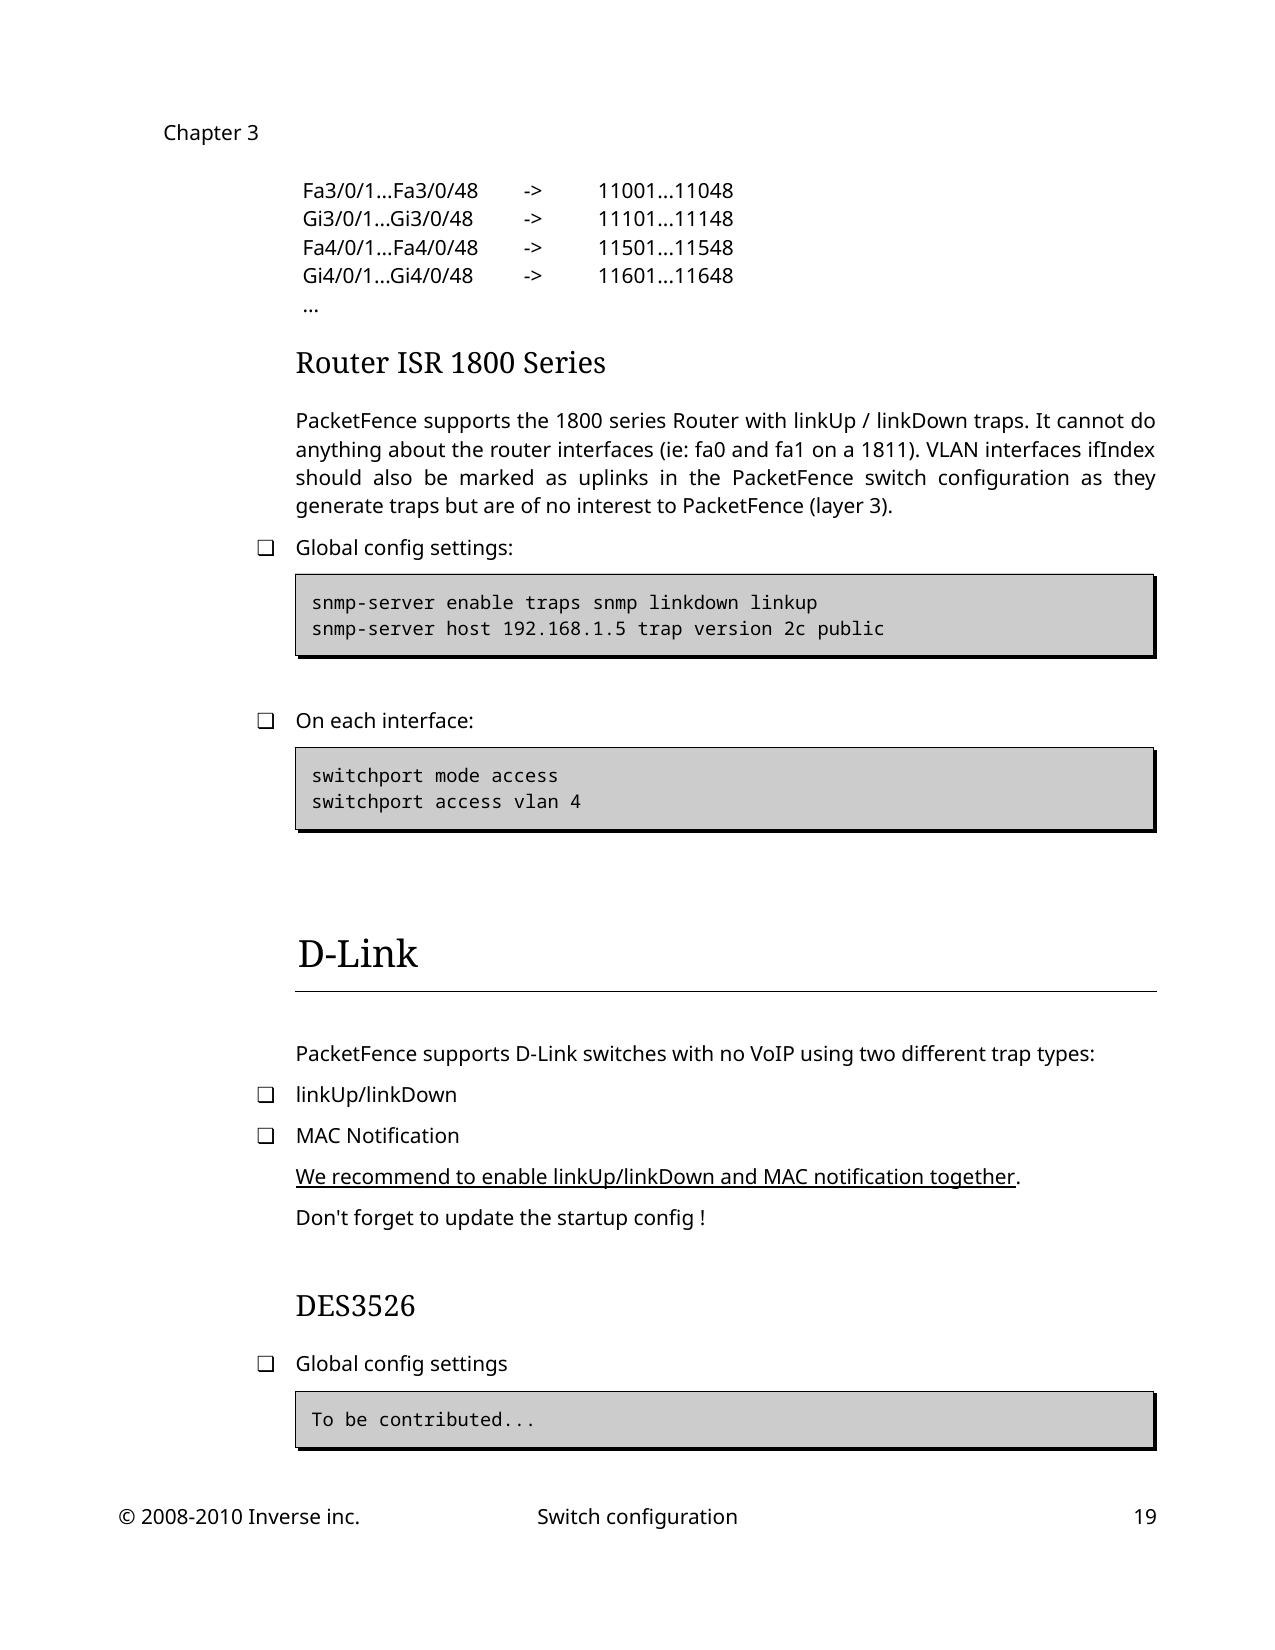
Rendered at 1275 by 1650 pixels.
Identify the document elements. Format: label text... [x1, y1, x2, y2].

text To be contributed... [296, 1392, 1153, 1447]
list ❏ linkUp/linkDown [256, 1080, 1157, 1109]
text Don't forget to update the startup config ! [295, 1203, 1157, 1232]
subtitle Router ISR 1800 Series [295, 342, 1157, 382]
text PacketFence supports D-Link switches with no VoIP using two different trap types: [295, 1039, 1157, 1068]
subtitle D-Link [295, 928, 1157, 991]
list ❏ MAC Notification [256, 1121, 1157, 1150]
subtitle DES3526 [295, 1285, 1157, 1325]
text snmp-server enable traps snmp linkdown linkup snmp-server host 192.168.1.5 trap version 2c public [296, 575, 1153, 655]
list ❏ Global config settings [256, 1349, 1157, 1378]
text switchport mode access switchport access vlan 4 [296, 748, 1153, 829]
list Fa3/0/1...Fa3/0/48 -> 11001...11048 Gi3/0/1...Gi3/0/48 -> 11101...11148 Fa4/0/1...Fa4/0/48 -> 11501...11548 Gi4/0/1...Gi4/0/48 -> 11601...11648 ... [302, 176, 1157, 318]
text PacketFence supports the 1800 series Router with linkUp / linkDown traps. It cannot do anything about the router interfaces (ie: fa0 and fa1 on a 1811). VLAN interfaces ifIndex should also be marked as uplinks in the PacketFence switch configuration as they generate traps but are of no interest to PacketFence (layer 3). [295, 406, 1157, 520]
list ❏ Global config settings: [256, 533, 1157, 561]
text We recommend to enable linkUp/linkDown and MAC notification together. [295, 1162, 1157, 1191]
list ❏ On each interface: [256, 706, 1157, 734]
